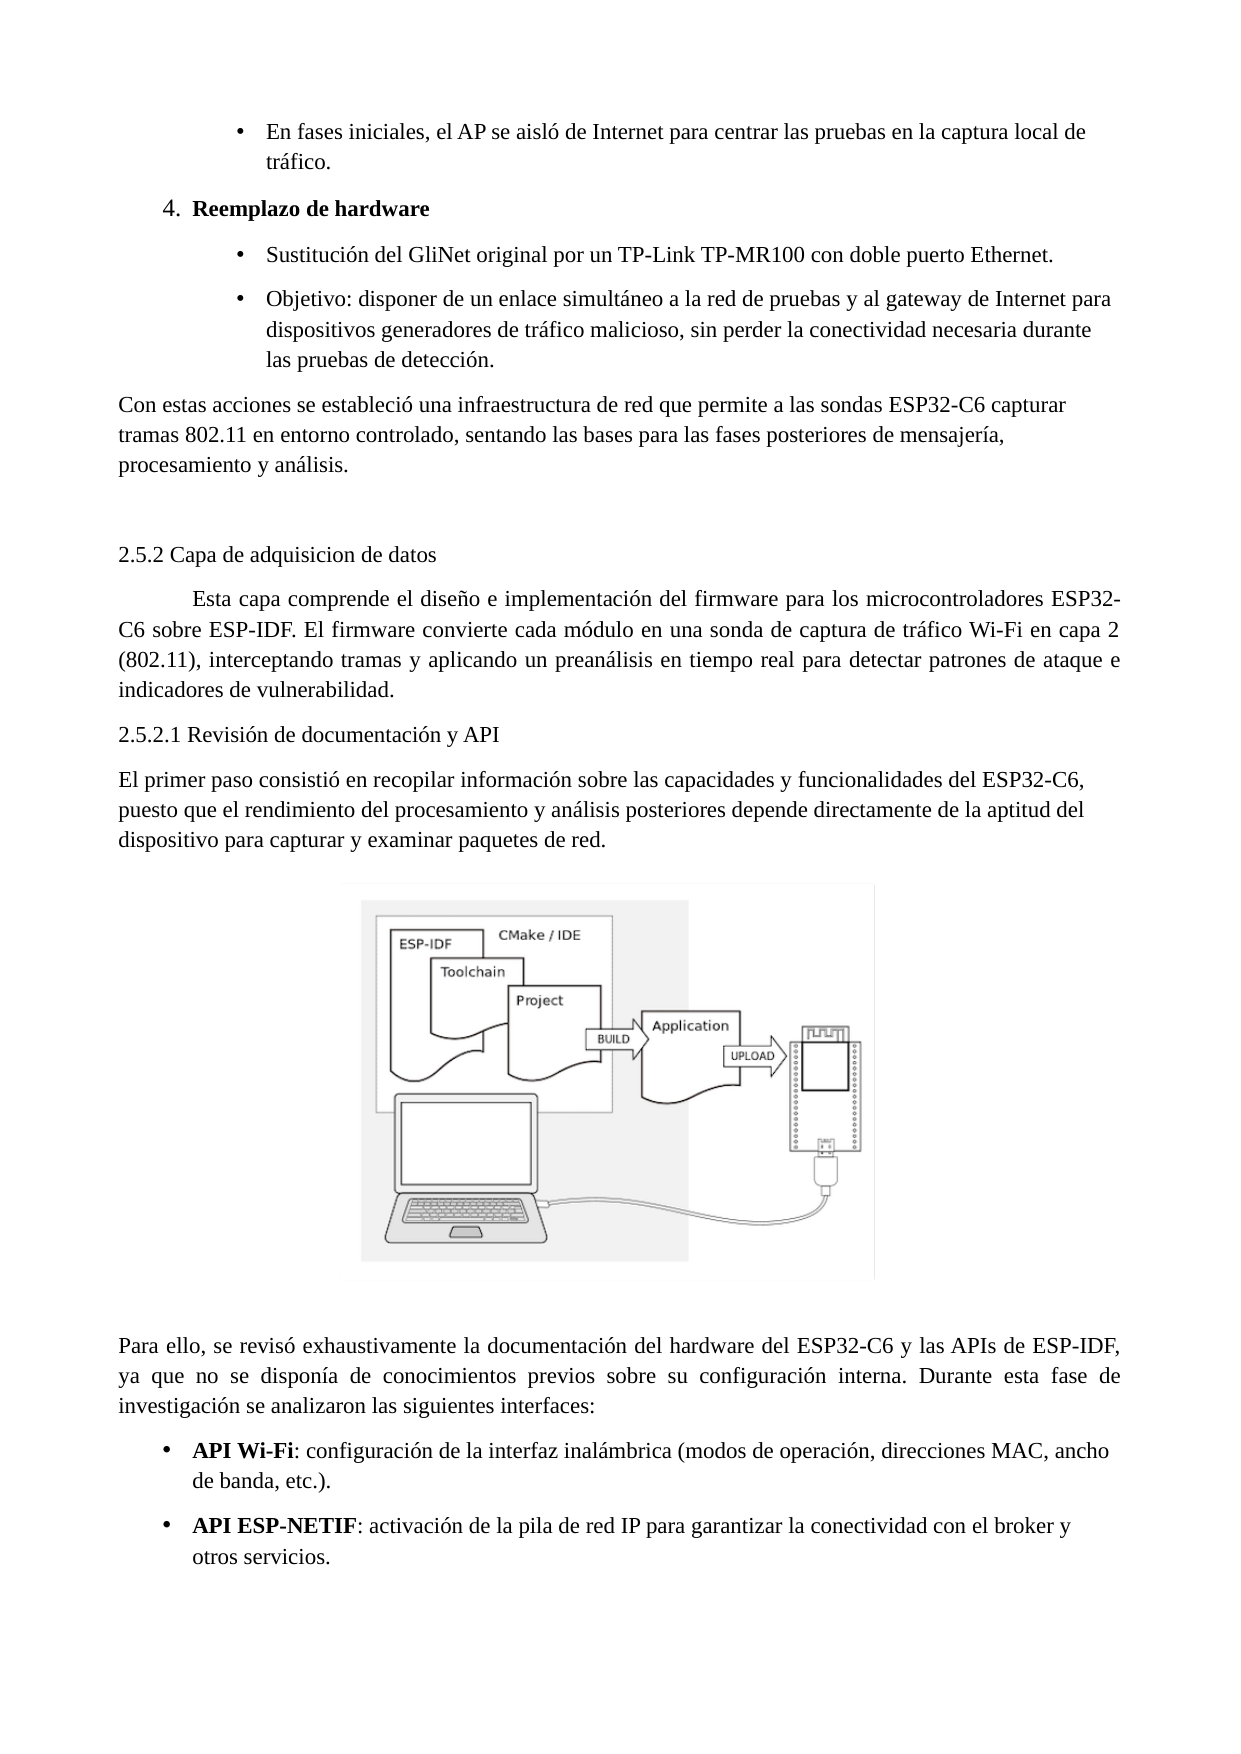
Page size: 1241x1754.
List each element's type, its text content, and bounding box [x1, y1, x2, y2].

list Sustitución del GliNet original por un TP-Link TP-MR100 con doble puerto Ethernet. [236, 241, 1122, 267]
list Objetivo: disponer de un enlace simultáneo a la red de pruebas y al gateway de Internet para dispositivos generadores de tráfico malicioso, sin perder la conectividad necesaria durante las pruebas de detección. [236, 286, 1122, 372]
text Para ello, se revisó exhaustivamente la documentación del hardware del ESP32-C6 y las APIs de ESP-IDF, ya que no se disponía de conocimientos previos sobre su configuración interna. Durante esta fase de investigación se analizaron las siguientes interfaces: [118, 1332, 1122, 1418]
text Con estas acciones se estableció una infraestructura de red que permite a las sondas ESP32-C6 capturar tramas 802.11 en entorno controlado, sentando las bases para las fases posteriores de mensajería, procesamiento y análisis. [118, 391, 1122, 477]
list API ESP-NETIF: activación de la pila de red IP para garantizar la conectividad con el broker y otros servicios. [162, 1512, 1122, 1569]
text 2.5.2 Capa de adquisicion de datos [118, 541, 1122, 567]
text El primer paso consistió en recopilar información sobre las capacidades y funcionalidades del ESP32-C6, puesto que el rendimiento del procesamiento y análisis posteriores depende directamente de la aptitud del dispositivo para capturar y examinar paquetes de red. [118, 766, 1122, 852]
text Esta capa comprende el diseño e implementación del firmware para los microcontroladores ESP32-C6 sobre ESP-IDF. El firmware convierte cada módulo en una sonda de captura de tráfico Wi-Fi en capa 2 (802.11), interceptando tramas y aplicando un preanálisis en tiempo real para detectar patrones de ataque e indicadores de vulnerabilidad. [118, 586, 1122, 702]
list Reemplazo de hardware [162, 193, 1122, 222]
list En fases iniciales, el AP se aisló de Internet para centrar las pruebas en la captura local de tráfico. [236, 118, 1122, 175]
text 2.5.2.1 Revisión de documentación y API [118, 721, 1122, 747]
picture [333, 876, 880, 1284]
list API Wi-Fi: configuración de la interfaz inalámbrica (modos de operación, direcciones MAC, ancho de banda, etc.). [162, 1437, 1122, 1494]
